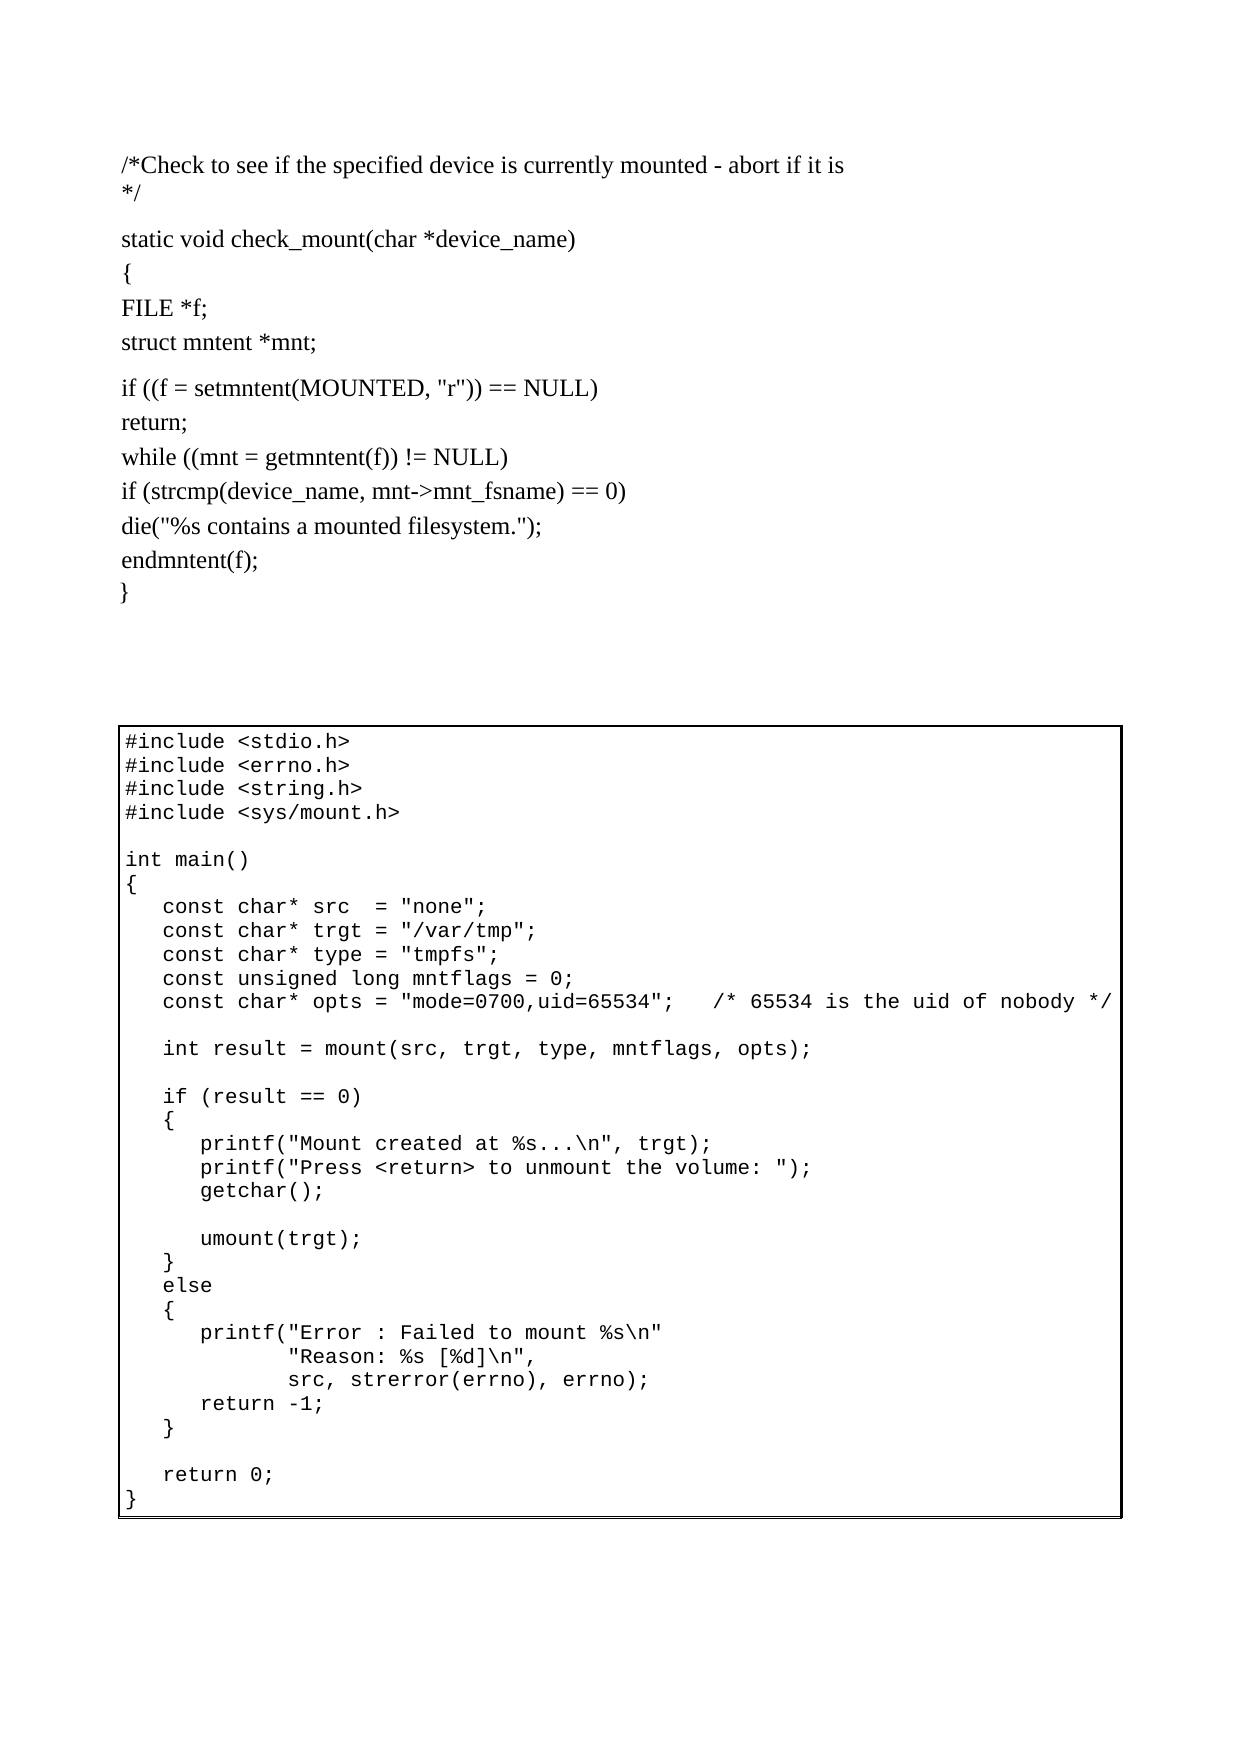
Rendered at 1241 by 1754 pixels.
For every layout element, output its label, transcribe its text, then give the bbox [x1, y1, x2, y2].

table_header /*Check to see if the specified device is currently mounted - abort if it is */ [118, 147, 859, 210]
text int main() [120, 843, 1120, 866]
text } [120, 1481, 1120, 1516]
table_header endmntent(f); [118, 543, 271, 577]
text return -1; [120, 1387, 1120, 1410]
text { [120, 1292, 1120, 1316]
text int result = mount(src, trgt, type, mntflags, opts); [120, 1032, 1120, 1062]
text printf("Mount created at %s...\n", trgt); [120, 1126, 1120, 1150]
table_header [118, 359, 136, 370]
text const unsigned long mntflags = 0; [120, 961, 1120, 984]
text { [120, 1103, 1120, 1126]
table_header struct mntent *mnt; [118, 325, 329, 359]
text #include <errno.h> [120, 748, 1120, 772]
text const char* opts = "mode=0700,uid=65534"; /* 65534 is the uid of nobody */ [120, 984, 1120, 1015]
text return 0; [120, 1457, 1120, 1481]
table_header if ((f = setmntent(MOUNTED, "r")) == NULL) [118, 370, 612, 404]
table_header die("%s contains a mounted filesystem."); [118, 508, 554, 543]
table_header FILE *f; [118, 290, 221, 324]
table_header if (strcmp(device_name, mnt->mnt_fsname) == 0) [118, 474, 636, 508]
text getchar(); [120, 1174, 1120, 1204]
text #include <stdio.h> [120, 727, 1120, 748]
text else [120, 1268, 1120, 1292]
text #include <sys/mount.h> [120, 795, 1120, 826]
table_header [118, 210, 136, 221]
text { [120, 866, 1120, 890]
text } [120, 1245, 1120, 1268]
table_header return; [118, 404, 201, 439]
text const char* src = "none"; [120, 890, 1120, 914]
text src, strerror(errno), errno); [120, 1363, 1120, 1387]
text "Reason: %s [%d]\n", [120, 1339, 1120, 1363]
text } [120, 1410, 1120, 1440]
table_header { [118, 255, 148, 290]
text #include <string.h> [120, 772, 1120, 795]
text printf("Error : Failed to mount %s\n" [120, 1316, 1120, 1339]
text const char* trgt = "/var/tmp"; [120, 914, 1120, 937]
text if (result == 0) [120, 1079, 1120, 1103]
text } [118, 577, 1122, 606]
table_header static void check_mount(char *device_name) [118, 221, 587, 255]
text umount(trgt); [120, 1221, 1120, 1245]
table_header while ((mnt = getmntent(f)) != NULL) [118, 439, 519, 473]
text const char* type = "tmpfs"; [120, 937, 1120, 961]
text printf("Press <return> to unmount the volume: "); [120, 1150, 1120, 1174]
